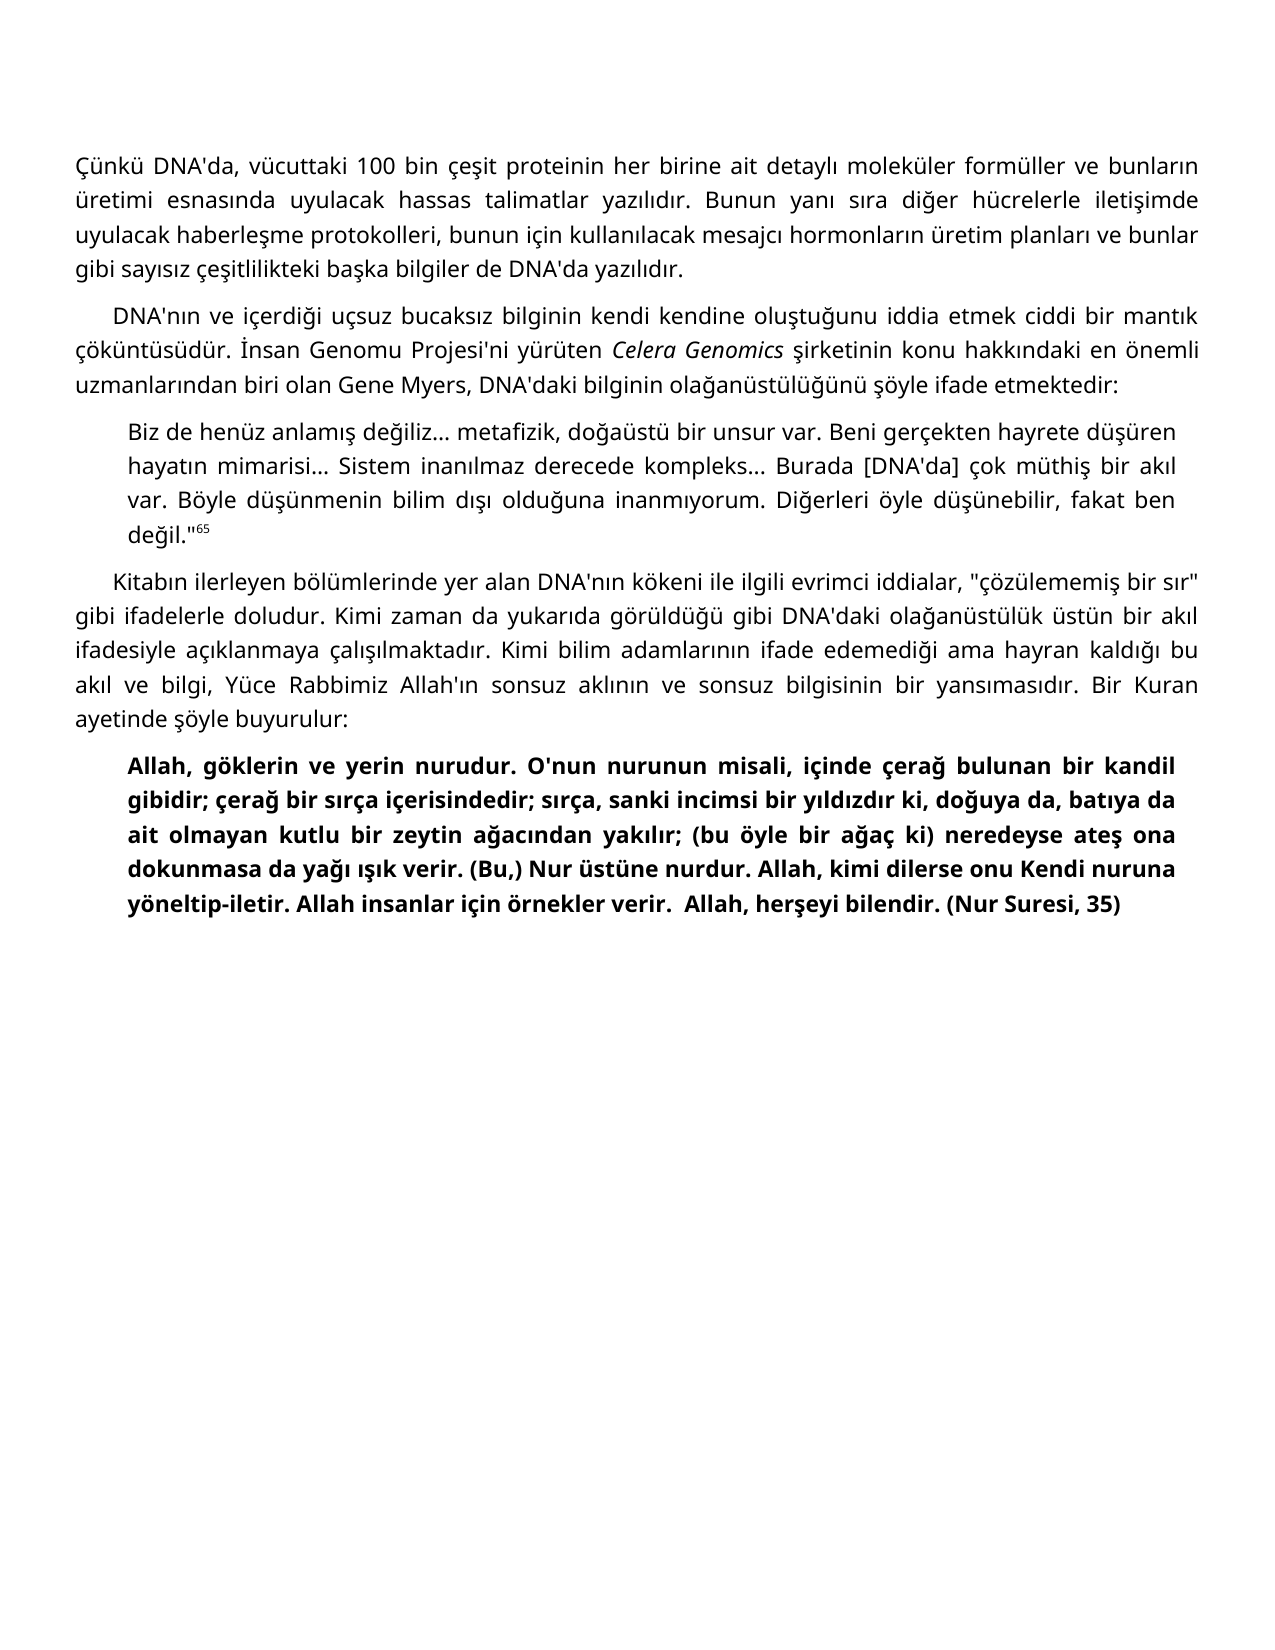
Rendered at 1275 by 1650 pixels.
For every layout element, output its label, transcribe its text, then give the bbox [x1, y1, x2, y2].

text Allah, göklerin ve yerin nurudur. O'nun nurunun misali, içinde çerağ bulunan bir kandil gibidir; çerağ bir sırça içerisindedir; sırça, sanki incimsi bir yıldızdır ki, doğuya da, batıya da ait olmayan kutlu bir zeytin ağacından yakılır; (bu öyle bir ağaç ki) neredeyse ateş ona dokunmasa da yağı ışık verir. (Bu,) Nur üstüne nurdur. Allah, kimi dilerse onu Kendi nuruna yöneltip-iletir. Allah insanlar için örnekler verir. Allah, herşeyi bilendir. (Nur Suresi, 35) [127, 750, 1177, 919]
text DNA'nın ve içerdiği uçsuz bucaksız bilginin kendi kendine oluştuğunu iddia etmek ciddi bir mantık çöküntüsüdür. İnsan Genomu Projesi'ni yürüten Celera Genomics şirketinin konu hakkındaki en önemli uzmanlarından biri olan Gene Myers, DNA'daki bilginin olağanüstülüğünü şöyle ifade etmektedir: [75, 300, 1200, 400]
text Kitabın ilerleyen bölümlerinde yer alan DNA'nın kökeni ile ilgili evrimci iddialar, "çözülememiş bir sır" gibi ifadelerle doludur. Kimi zaman da yukarıda görüldüğü gibi DNA'daki olağanüstülük üstün bir akıl ifadesiyle açıklanmaya çalışılmaktadır. Kimi bilim adamlarının ifade edemediği ama hayran kaldığı bu akıl ve bilgi, Yüce Rabbimiz Allah'ın sonsuz aklının ve sonsuz bilgisinin bir yansımasıdır. Bir Kuran ayetinde şöyle buyurulur: [75, 566, 1200, 734]
text Biz de henüz anlamış değiliz… metafizik, doğaüstü bir unsur var. Beni gerçekten hayrete düşüren hayatın mimarisi… Sistem inanılmaz derecede kompleks... Burada [DNA'da] çok müthiş bir akıl var. Böyle düşünmenin bilim dışı olduğuna inanmıyorum. Diğerleri öyle düşünebilir, fakat ben değil."65 [127, 416, 1177, 550]
text Çünkü DNA'da, vücuttaki 100 bin çeşit proteinin her birine ait detaylı moleküler formüller ve bunların üretimi esnasında uyulacak hassas talimatlar yazılıdır. Bunun yanı sıra diğer hücrelerle iletişimde uyulacak haberleşme protokolleri, bunun için kullanılacak mesajcı hormonların üretim planları ve bunlar gibi sayısız çeşitlilikteki başka bilgiler de DNA'da yazılıdır. [75, 150, 1200, 284]
